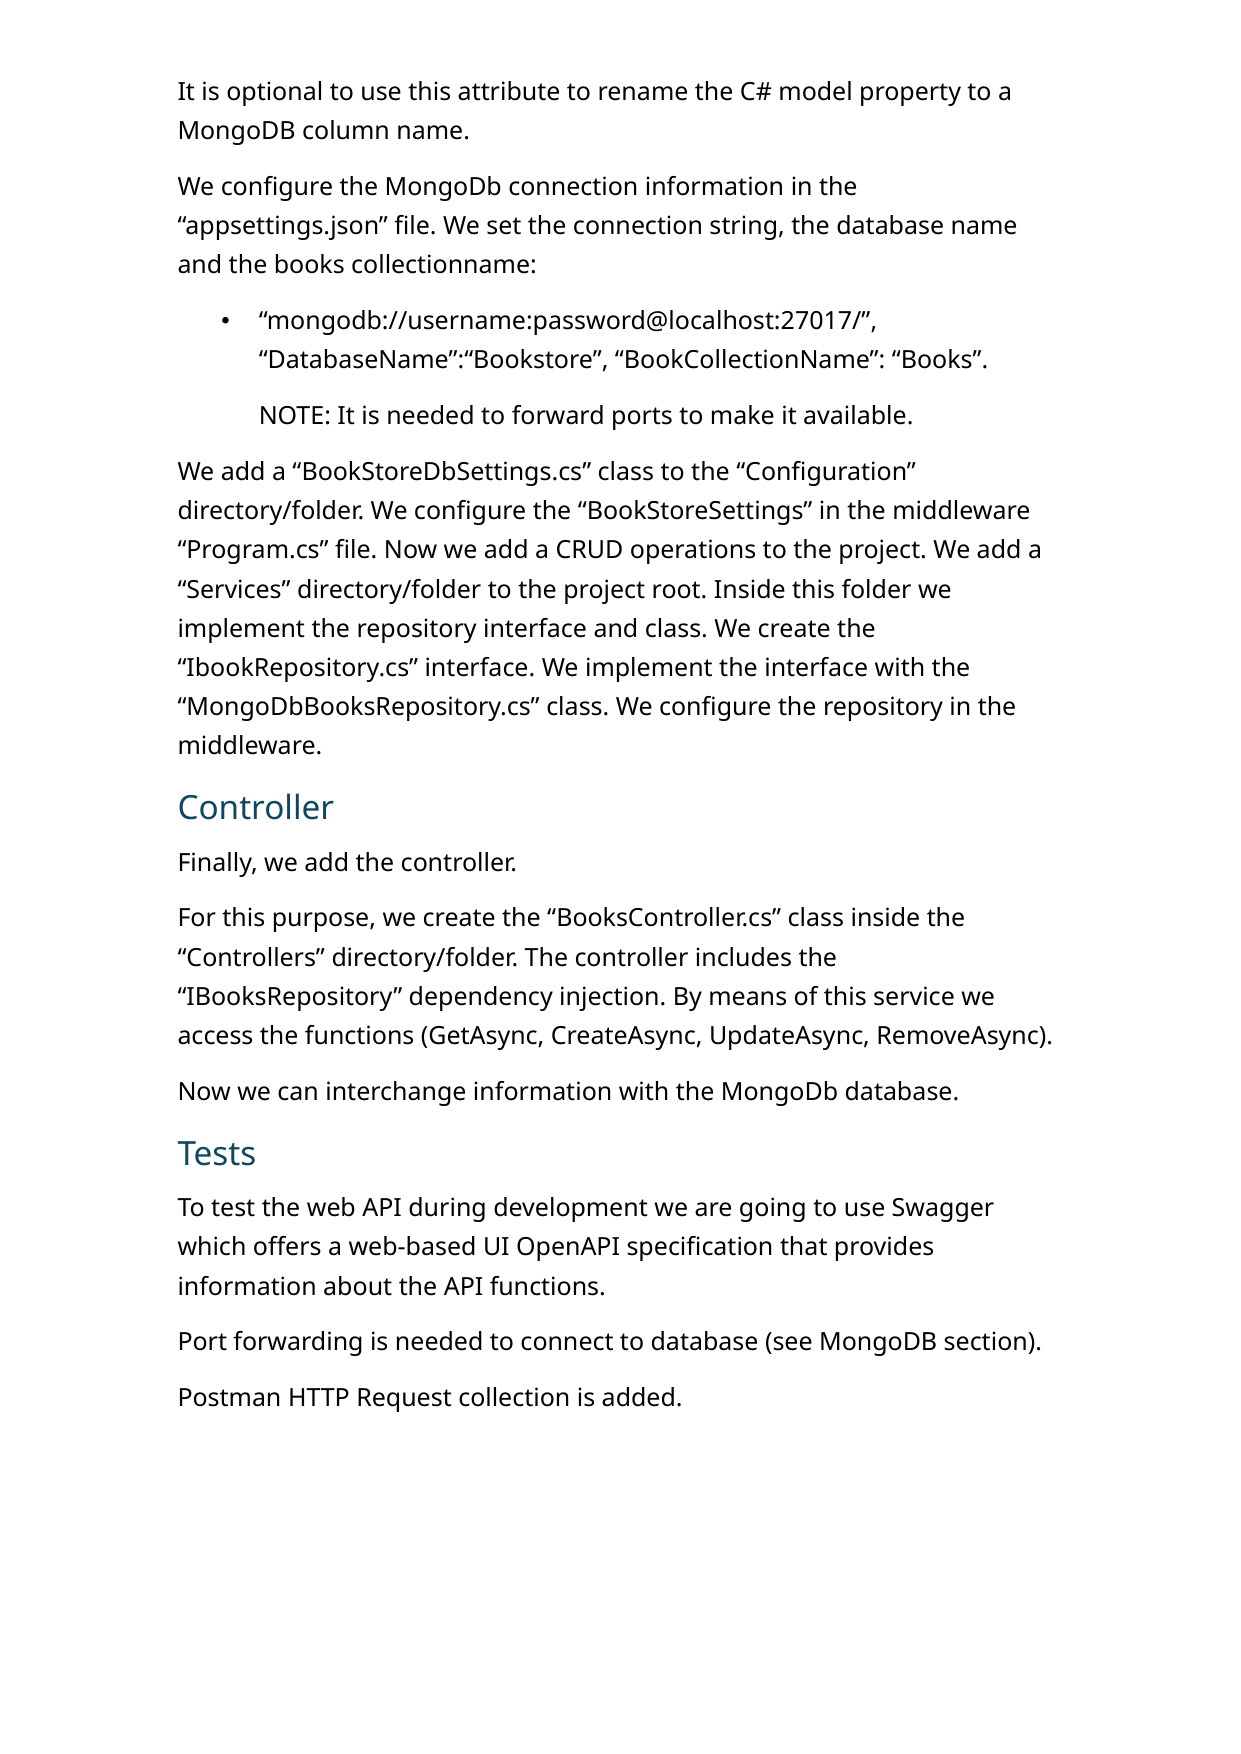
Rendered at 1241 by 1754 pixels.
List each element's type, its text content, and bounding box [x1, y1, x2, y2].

subtitle Controller [177, 784, 1063, 829]
text Port forwarding is needed to connect to database (see MongoDB section). [177, 1324, 1063, 1358]
text Finally, we add the controller. [177, 844, 1063, 878]
text To test the web API during development we are going to use Swagger which offers a web-based UI OpenAPI specification that provides information about the API functions. [177, 1190, 1063, 1302]
list “mongodb://username:password@localhost:27017/”, “DatabaseName”:“Bookstore”, “BookCollectionName”: “Books”. [221, 303, 1063, 376]
list NOTE: It is needed to forward ports to make it available. [221, 398, 1063, 432]
text Postman HTTP Request collection is added. [177, 1380, 1063, 1414]
text For this purpose, we create the “BooksController.cs” class inside the “Controllers” directory/folder. The controller includes the “IBooksRepository” dependency injection. By means of this service we access the functions (GetAsync, CreateAsync, UpdateAsync, RemoveAsync). [177, 900, 1063, 1052]
text We add a “BookStoreDbSettings.cs” class to the “Configuration” directory/folder. We configure the “BookStoreSettings” in the middleware “Program.cs” file. Now we add a CRUD operations to the project. We add a “Services” directory/folder to the project root. Inside this folder we implement the repository interface and class. We create the “IbookRepository.cs” interface. We implement the interface with the “MongoDbBooksRepository.cs” class. We configure the repository in the middleware. [177, 454, 1063, 762]
text We configure the MongoDb connection information in the “appsettings.json” file. We set the connection string, the database name and the books collectionname: [177, 169, 1063, 281]
subtitle Tests [177, 1129, 1063, 1175]
text Now we can interchange information with the MongoDb database. [177, 1073, 1063, 1107]
text It is optional to use this attribute to rename the C# model property to a MongoDB column name. [177, 74, 1063, 147]
